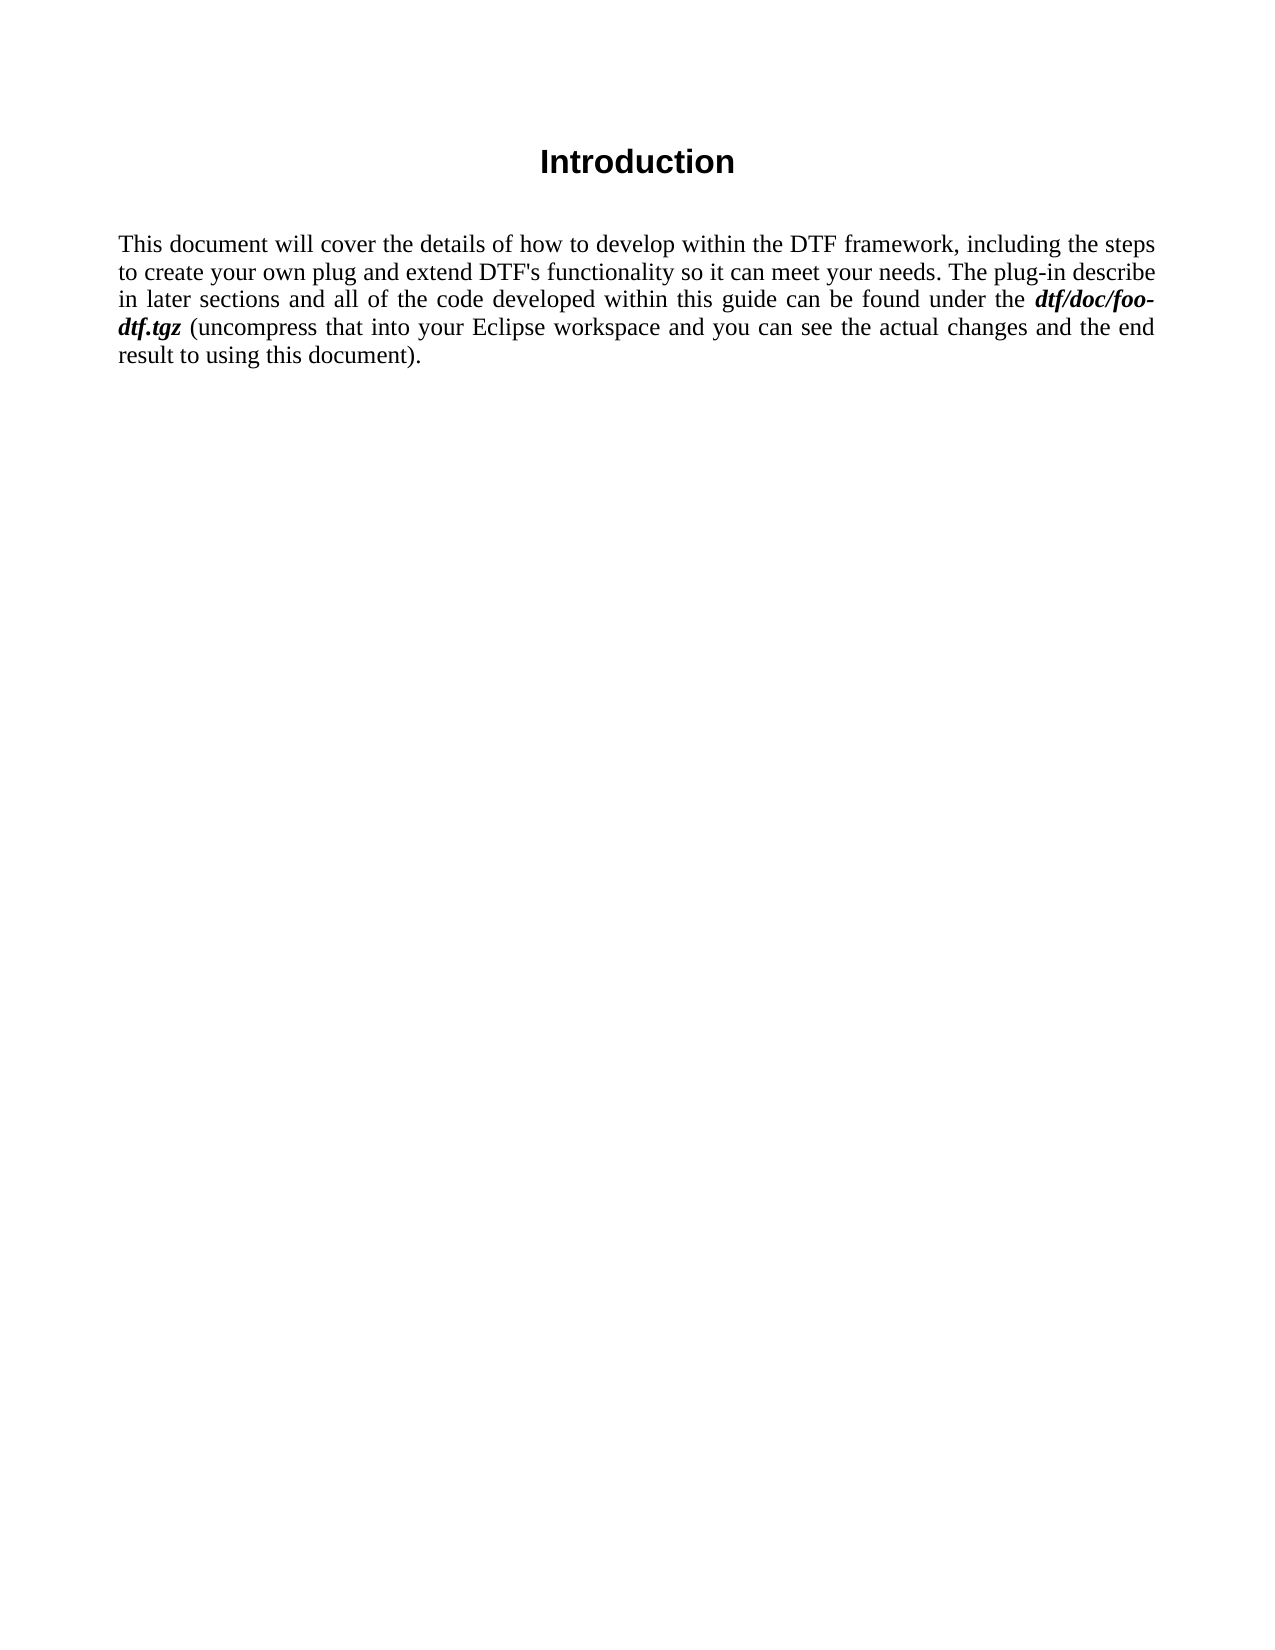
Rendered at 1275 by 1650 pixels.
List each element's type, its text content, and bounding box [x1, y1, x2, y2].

text This document will cover the details of how to develop within the DTF framework, including the steps to create your own plug and extend DTF's functionality so it can meet your needs. The plug-in describe in later sections and all of the code developed within this guide can be found under the dtf/doc/foo-dtf.tgz (uncompress that into your Eclipse workspace and you can see the actual changes and the end result to using this document). [118, 230, 1157, 368]
subtitle Introduction [118, 143, 1157, 181]
